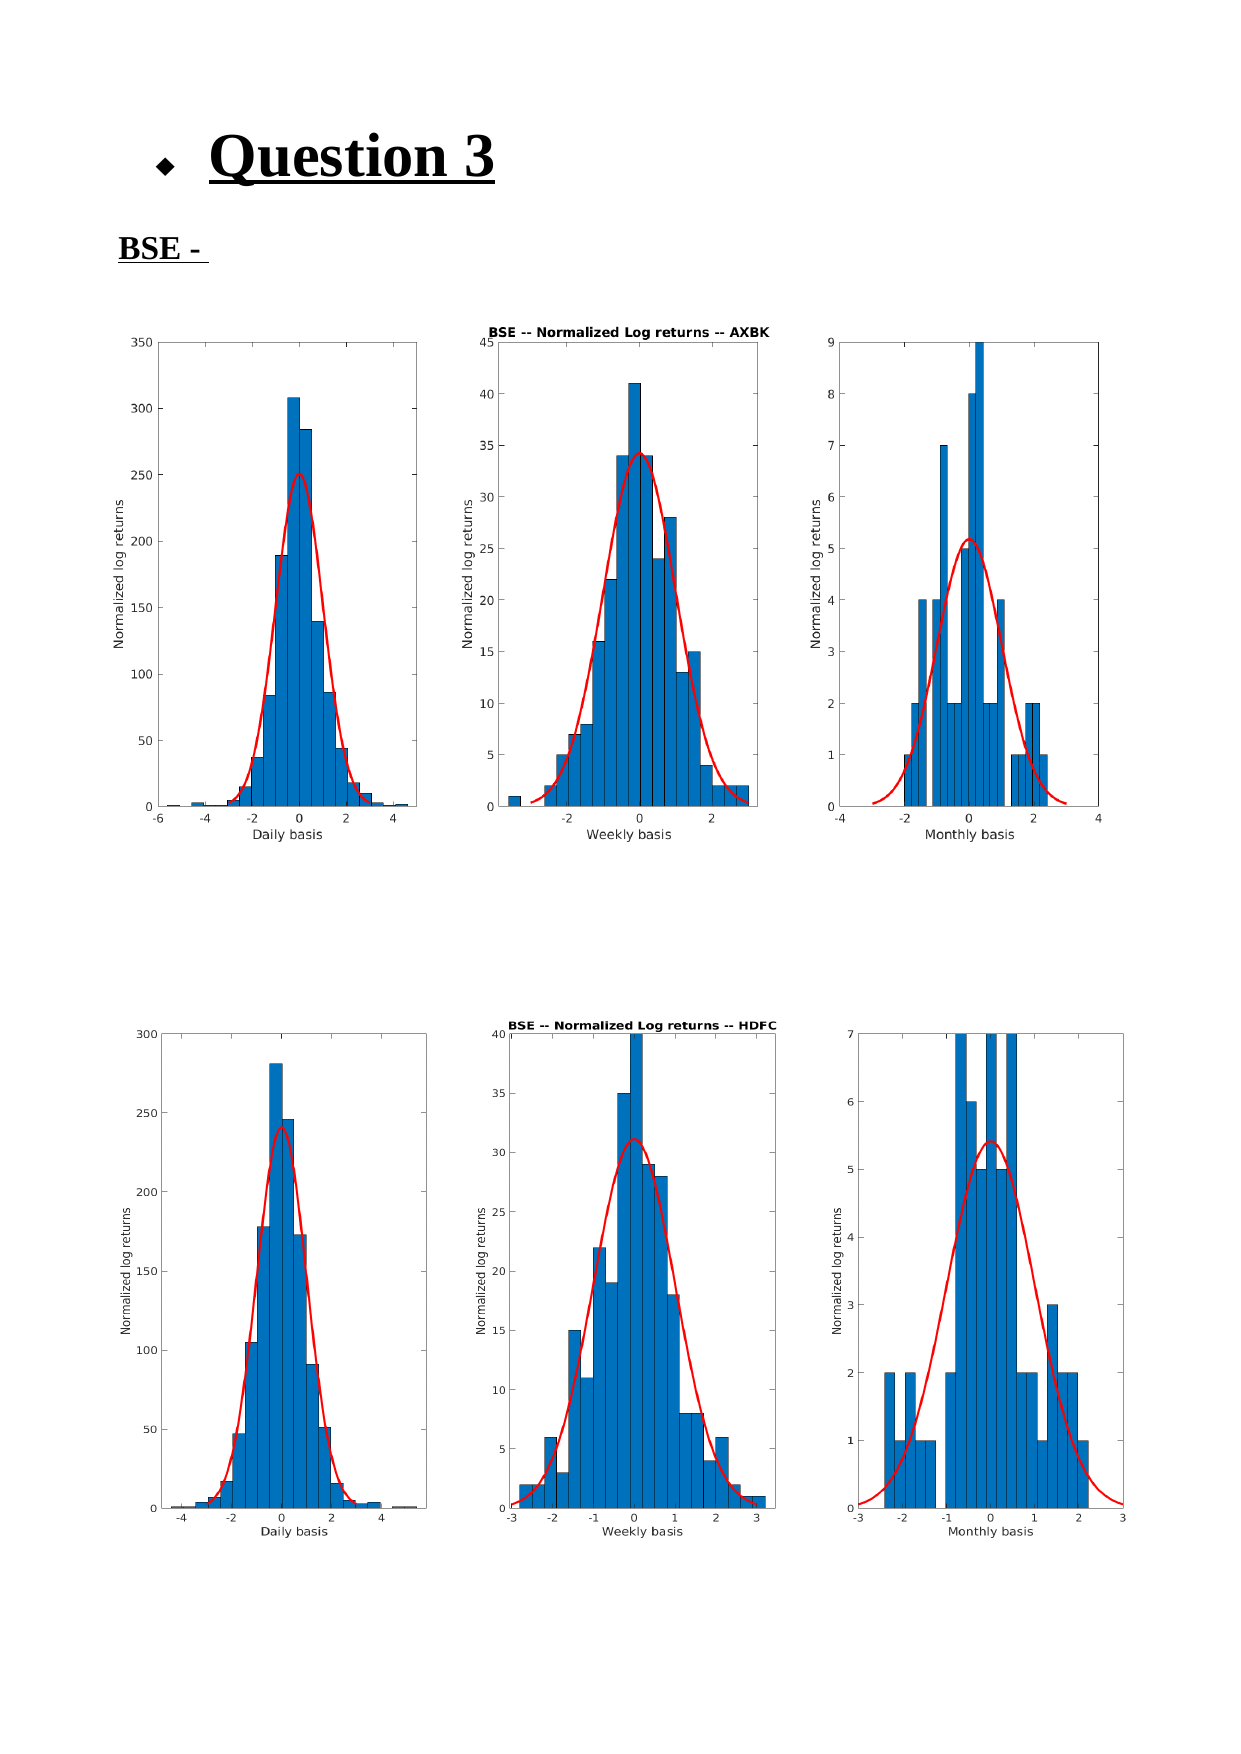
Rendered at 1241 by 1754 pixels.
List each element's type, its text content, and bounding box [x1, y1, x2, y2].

text BSE - [118, 228, 1122, 267]
picture [0, 299, 1214, 869]
list Question 3 [156, 118, 1122, 190]
picture [0, 990, 1241, 1572]
